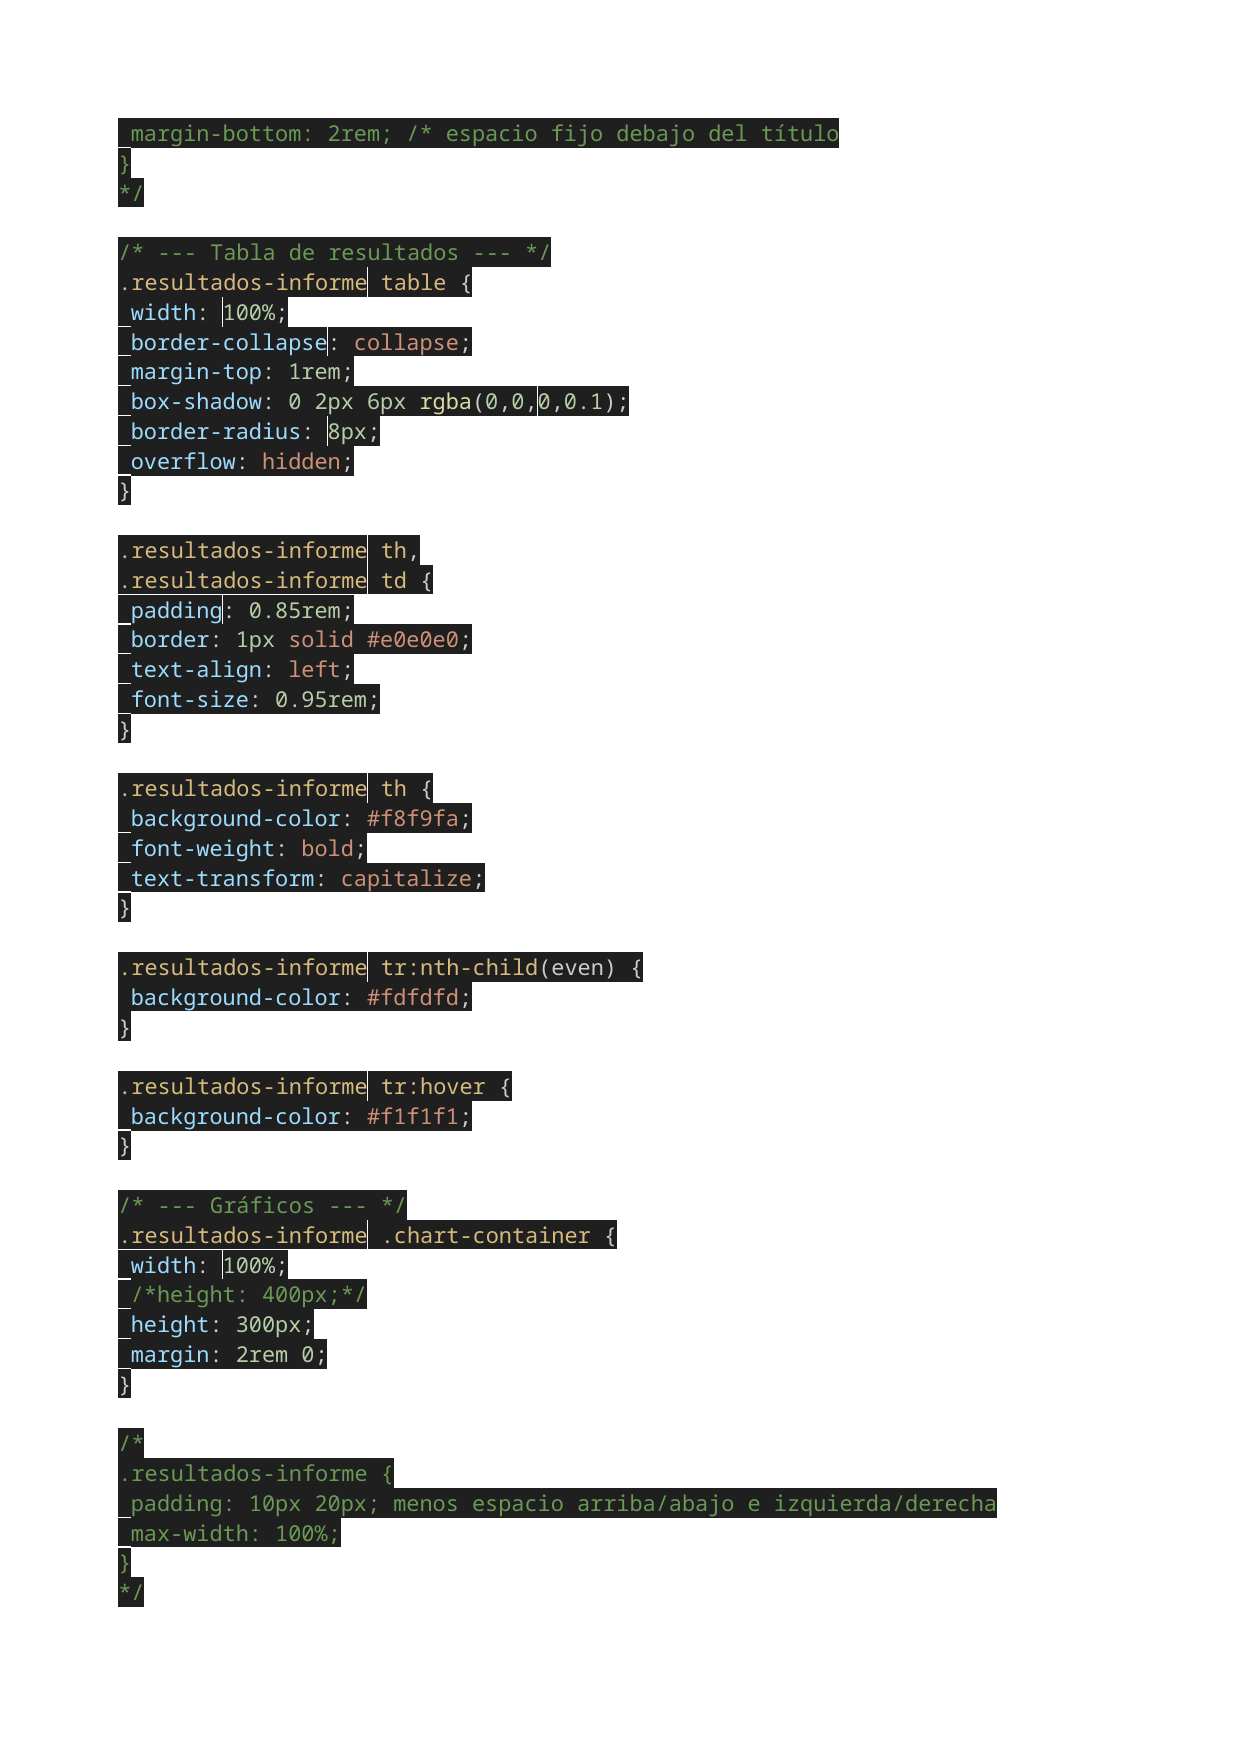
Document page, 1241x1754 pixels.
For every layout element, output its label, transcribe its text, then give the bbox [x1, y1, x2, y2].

text height: 300px; [118, 1309, 1122, 1339]
text border-collapse: collapse; [118, 327, 1122, 356]
text } [118, 1547, 1122, 1577]
text .resultados-informe th { [118, 773, 1122, 803]
text .resultados-informe table { [118, 267, 1122, 297]
text max-width: 100%; [118, 1518, 1122, 1547]
text padding: 0.85rem; [118, 594, 1122, 624]
text border: 1px solid #e0e0e0; [118, 624, 1122, 654]
text margin-top: 1rem; [118, 356, 1122, 386]
text .resultados-informe th, [118, 535, 1122, 565]
text /* --- Tabla de resultados --- */ [118, 237, 1122, 267]
text /* --- Gráficos --- */ [118, 1190, 1122, 1220]
text */ [118, 1577, 1122, 1607]
text */ [118, 178, 1122, 207]
text } [118, 148, 1122, 178]
text } [118, 476, 1122, 505]
text } [118, 892, 1122, 922]
text /*height: 400px;*/ [118, 1279, 1122, 1309]
text border-radius: 8px; [118, 416, 1122, 446]
text .resultados-informe td { [118, 565, 1122, 594]
text .resultados-informe tr:hover { [118, 1071, 1122, 1101]
text .resultados-informe tr:nth-child(even) { [118, 952, 1122, 982]
text width: 100%; [118, 297, 1122, 327]
text background-color: #f8f9fa; [118, 803, 1122, 833]
text } [118, 1011, 1122, 1041]
text margin-bottom: 2rem; /* espacio fijo debajo del título [118, 118, 1122, 148]
text /* [118, 1428, 1122, 1458]
text text-align: left; [118, 654, 1122, 684]
text } [118, 1369, 1122, 1398]
text .resultados-informe { [118, 1458, 1122, 1488]
text background-color: #fdfdfd; [118, 982, 1122, 1011]
text padding: 10px 20px; menos espacio arriba/abajo e izquierda/derecha [118, 1488, 1122, 1518]
text } [118, 1131, 1122, 1160]
text font-weight: bold; [118, 833, 1122, 863]
text } [118, 714, 1122, 743]
text background-color: #f1f1f1; [118, 1101, 1122, 1131]
text .resultados-informe .chart-container { [118, 1220, 1122, 1249]
text width: 100%; [118, 1249, 1122, 1279]
text font-size: 0.95rem; [118, 684, 1122, 714]
text overflow: hidden; [118, 446, 1122, 476]
text box-shadow: 0 2px 6px rgba(0,0,0,0.1); [118, 386, 1122, 416]
text margin: 2rem 0; [118, 1339, 1122, 1369]
text text-transform: capitalize; [118, 863, 1122, 892]
